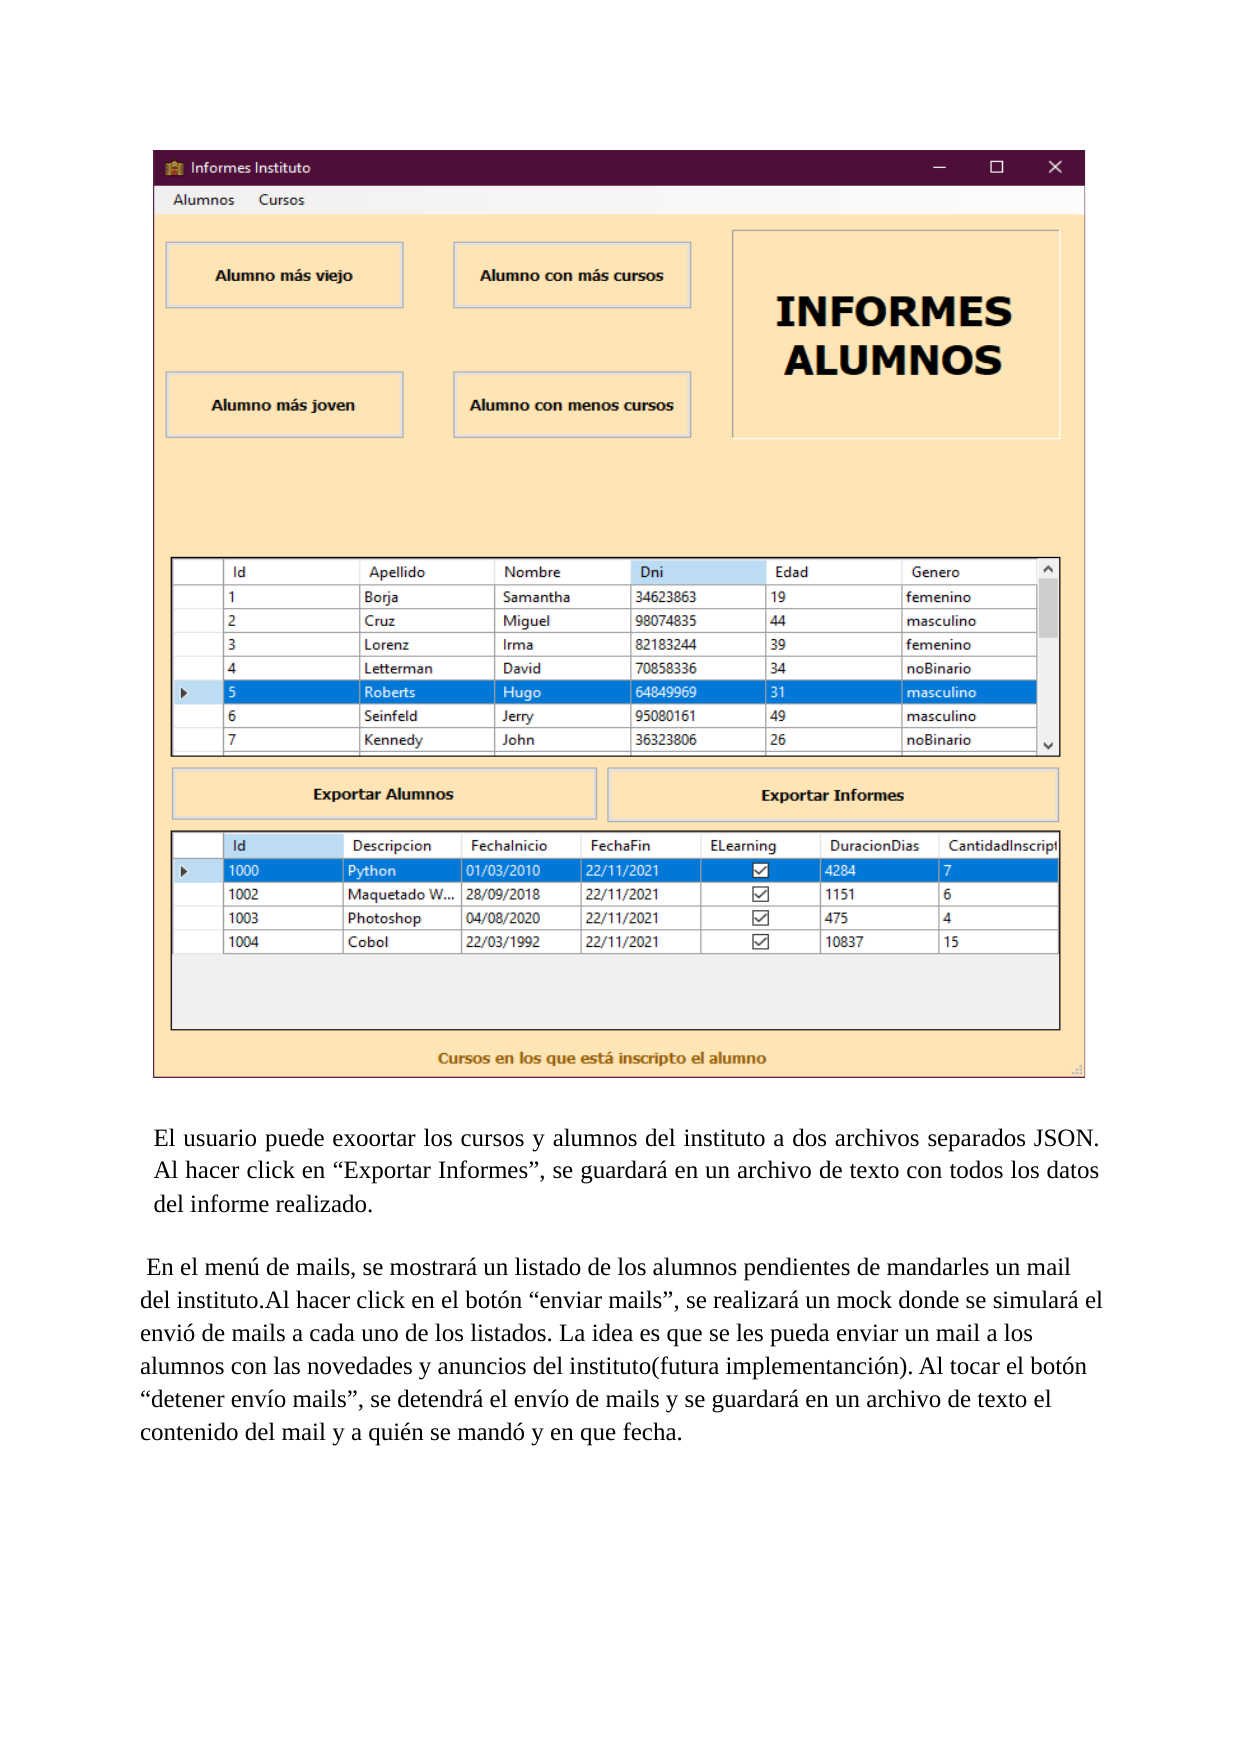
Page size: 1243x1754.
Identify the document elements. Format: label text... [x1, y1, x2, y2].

text En el menú de mails, se mostrará un listado de los alumnos pendientes de mandarles un mail del instituto.Al hacer click en el botón “enviar mails”, se realizará un mock donde se simulará el envió de mails a cada uno de los listados. La idea es que se les pueda enviar un mail a los alumnos con las novedades y anuncios del instituto(futura implementanción). Al tocar el botón “detener envío mails”, se detendrá el envío de mails y se guardará en un archivo de texto el contenido del mail y a quién se mandó y en que fecha. [140, 1252, 1105, 1446]
picture [153, 150, 1086, 1078]
text El usuario puede exoortar los cursos y alumnos del instituto a dos archivos separados JSON. Al hacer click en “Exportar Informes”, se guardará en un archivo de texto con todos los datos del informe realizado. [153, 1123, 1101, 1217]
